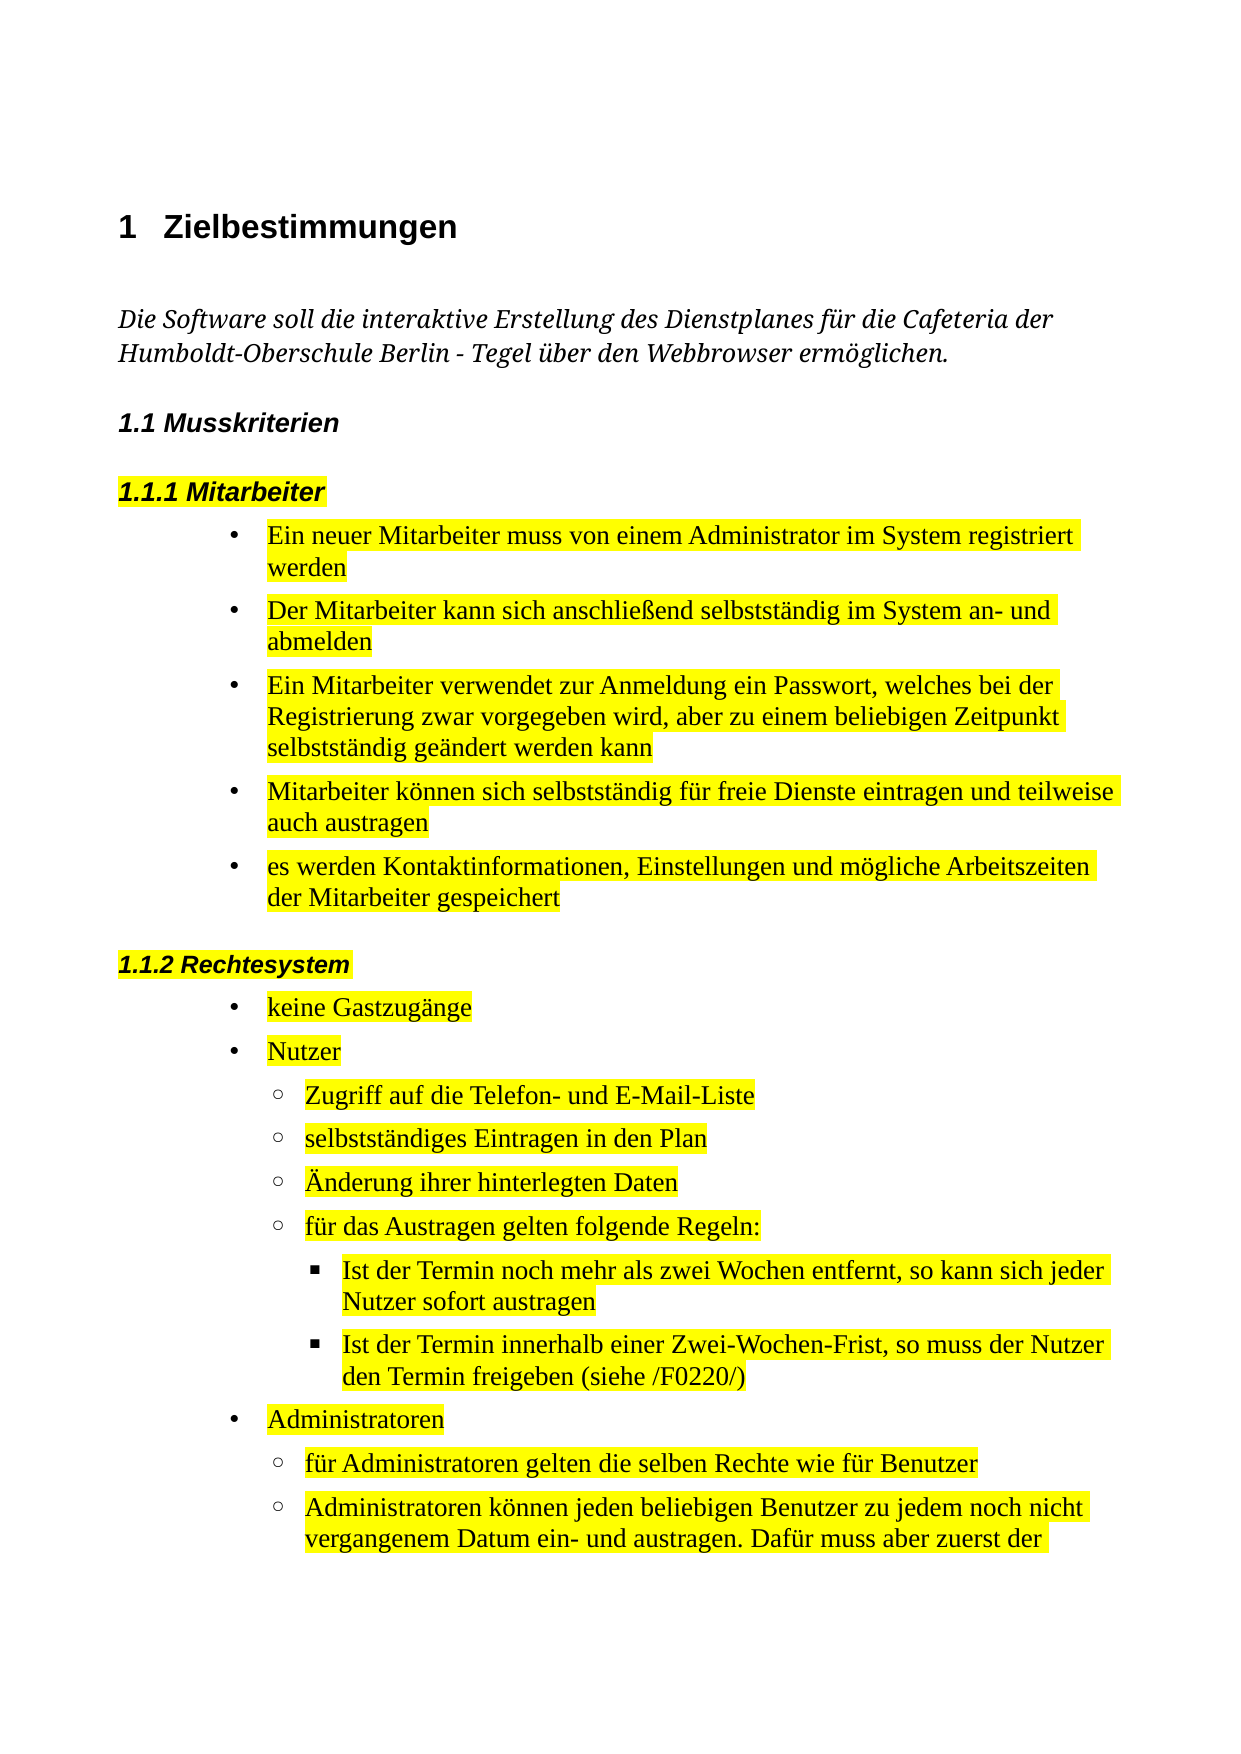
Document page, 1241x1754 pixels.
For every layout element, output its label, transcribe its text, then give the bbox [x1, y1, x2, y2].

list Mitarbeiter können sich selbstständig für freie Dienste eintragen und teilweise auch austragen [229, 775, 1122, 838]
subtitle 1.1.2 Rechtesystem [118, 950, 1122, 979]
list Ein Mitarbeiter verwendet zur Anmeldung ein Passwort, welches bei der Registrierung zwar vorgegeben wird, aber zu einem beliebigen Zeitpunkt selbstständig geändert werden kann [229, 669, 1122, 763]
list Ist der Termin noch mehr als zwei Wochen entfernt, so kann sich jeder Nutzer sofort austragen [304, 1254, 1122, 1316]
subtitle 1.1 Musskriterien [118, 407, 1122, 438]
list Nutzer [229, 1035, 1122, 1066]
list Der Mitarbeiter kann sich anschließend selbstständig im System an- und abmelden [229, 594, 1122, 657]
list Zugriff auf die Telefon- und E-Mail-Liste [267, 1079, 1122, 1110]
list Ist der Termin innerhalb einer Zwei-Wochen-Frist, so muss der Nutzer den Termin freigeben (siehe /F0220/) [304, 1329, 1122, 1391]
list selbstständiges Eintragen in den Plan [267, 1122, 1122, 1154]
list Änderung ihrer hinterlegten Daten [267, 1166, 1122, 1197]
subtitle 1 Zielbestimmungen [118, 207, 1122, 245]
text Die Software soll die interaktive Erstellung des Dienstplanes für die Cafeteria der Humboldt-Oberschule Berlin - Tegel über den Webbrowser ermöglichen. [118, 301, 1122, 369]
list es werden Kontaktinformationen, Einstellungen und mögliche Arbeitszeiten der Mitarbeiter gespeichert [229, 850, 1122, 912]
list für das Austragen gelten folgende Regeln: [267, 1210, 1122, 1241]
subtitle 1.1.1 Mitarbeiter [118, 476, 1122, 507]
list Administratoren können jeden beliebigen Benutzer zu jedem noch nicht vergangenem Datum ein- und austragen. Dafür muss aber zuerst der [267, 1491, 1122, 1553]
list Administratoren [229, 1403, 1122, 1435]
list Ein neuer Mitarbeiter muss von einem Administrator im System registriert werden [229, 519, 1122, 582]
list für Administratoren gelten die selben Rechte wie für Benutzer [267, 1447, 1122, 1478]
list keine Gastzugänge [229, 991, 1122, 1022]
